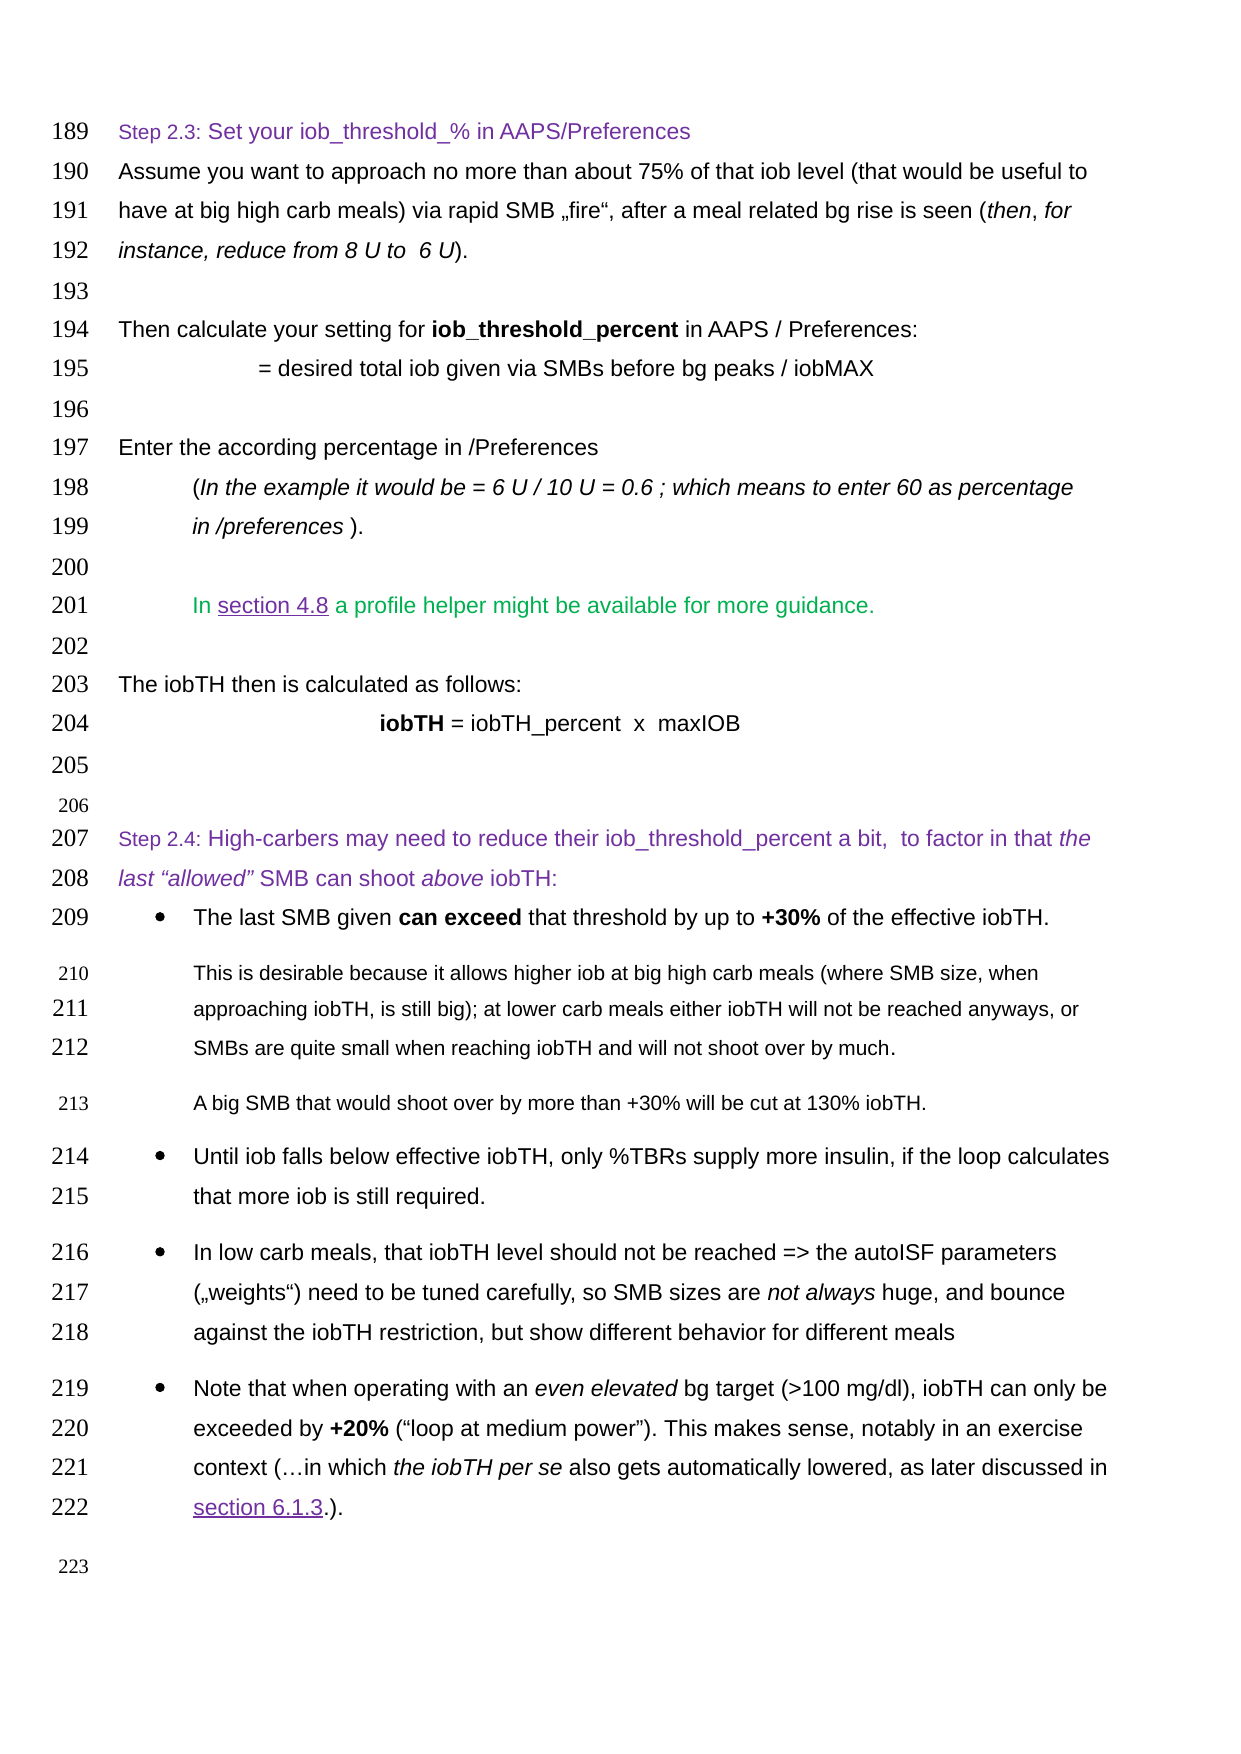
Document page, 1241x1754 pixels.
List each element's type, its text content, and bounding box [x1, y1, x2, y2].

text Assume you want to approach no more than about 75% of that iob level (that would be useful to have at big high carb meals) via rapid SMB „fire“, after a meal related bg rise is seen (then, for instance, reduce from 8 U to 6 U). [118, 158, 1122, 263]
list Until iob falls below effective iobTH, only %TBRs supply more insulin, if the loop calculates that more iob is still required. [156, 1143, 1122, 1209]
text (In the example it would be = 6 U / 10 U = 0.6 ; which means to enter 60 as percentage in /preferences ). [192, 473, 1122, 539]
text The iobTH then is calculated as follows: [118, 671, 1122, 697]
list The last SMB given can exceed that threshold by up to +30% of the effective iobTH. [156, 904, 1122, 931]
text Step 2.4: High-carbers may need to reduce their iob_threshold_percent a bit, to factor in that the last “allowed” SMB can shoot above iobTH: [118, 825, 1122, 891]
list Note that when operating with an even elevated bg target (>100 mg/dl), iobTH can only be exceeded by +20% (“loop at medium power”). This makes sense, notably in an exercise context (…in which the iobTH per se also gets automatically lowered, as later discussed in section 6.1.3.). [156, 1375, 1122, 1520]
text Step 2.3: Set your iob_threshold_% in AAPS/Preferences [118, 118, 1122, 144]
text In section 4.8 a profile helper might be available for more guidance. [192, 592, 1122, 618]
text Enter the according percentage in /Preferences [118, 434, 1122, 460]
list In low carb meals, that iobTH level should not be reached => the autoISF parameters („weights“) need to be tuned carefully, so SMB sizes are not always huge, and bounce against the iobTH restriction, but show different behavior for different meals [156, 1239, 1122, 1345]
text Then calculate your setting for iob_threshold_percent in AAPS / Preferences: [118, 316, 1122, 342]
list This is desirable because it allows higher iob at big high carb meals (where SMB size, when approaching iobTH, is still big); at lower carb meals either iobTH will not be reached anyways, or SMBs are quite small when reaching iobTH and will not shoot over by much. [193, 961, 1122, 1061]
list A big SMB that would shoot over by more than +30% will be cut at 130% iobTH. [193, 1090, 1122, 1114]
text iobTH = iobTH_percent x maxIOB [118, 710, 1122, 737]
text = desired total iob given via SMBs before bg peaks / iobMAX [118, 355, 1122, 381]
